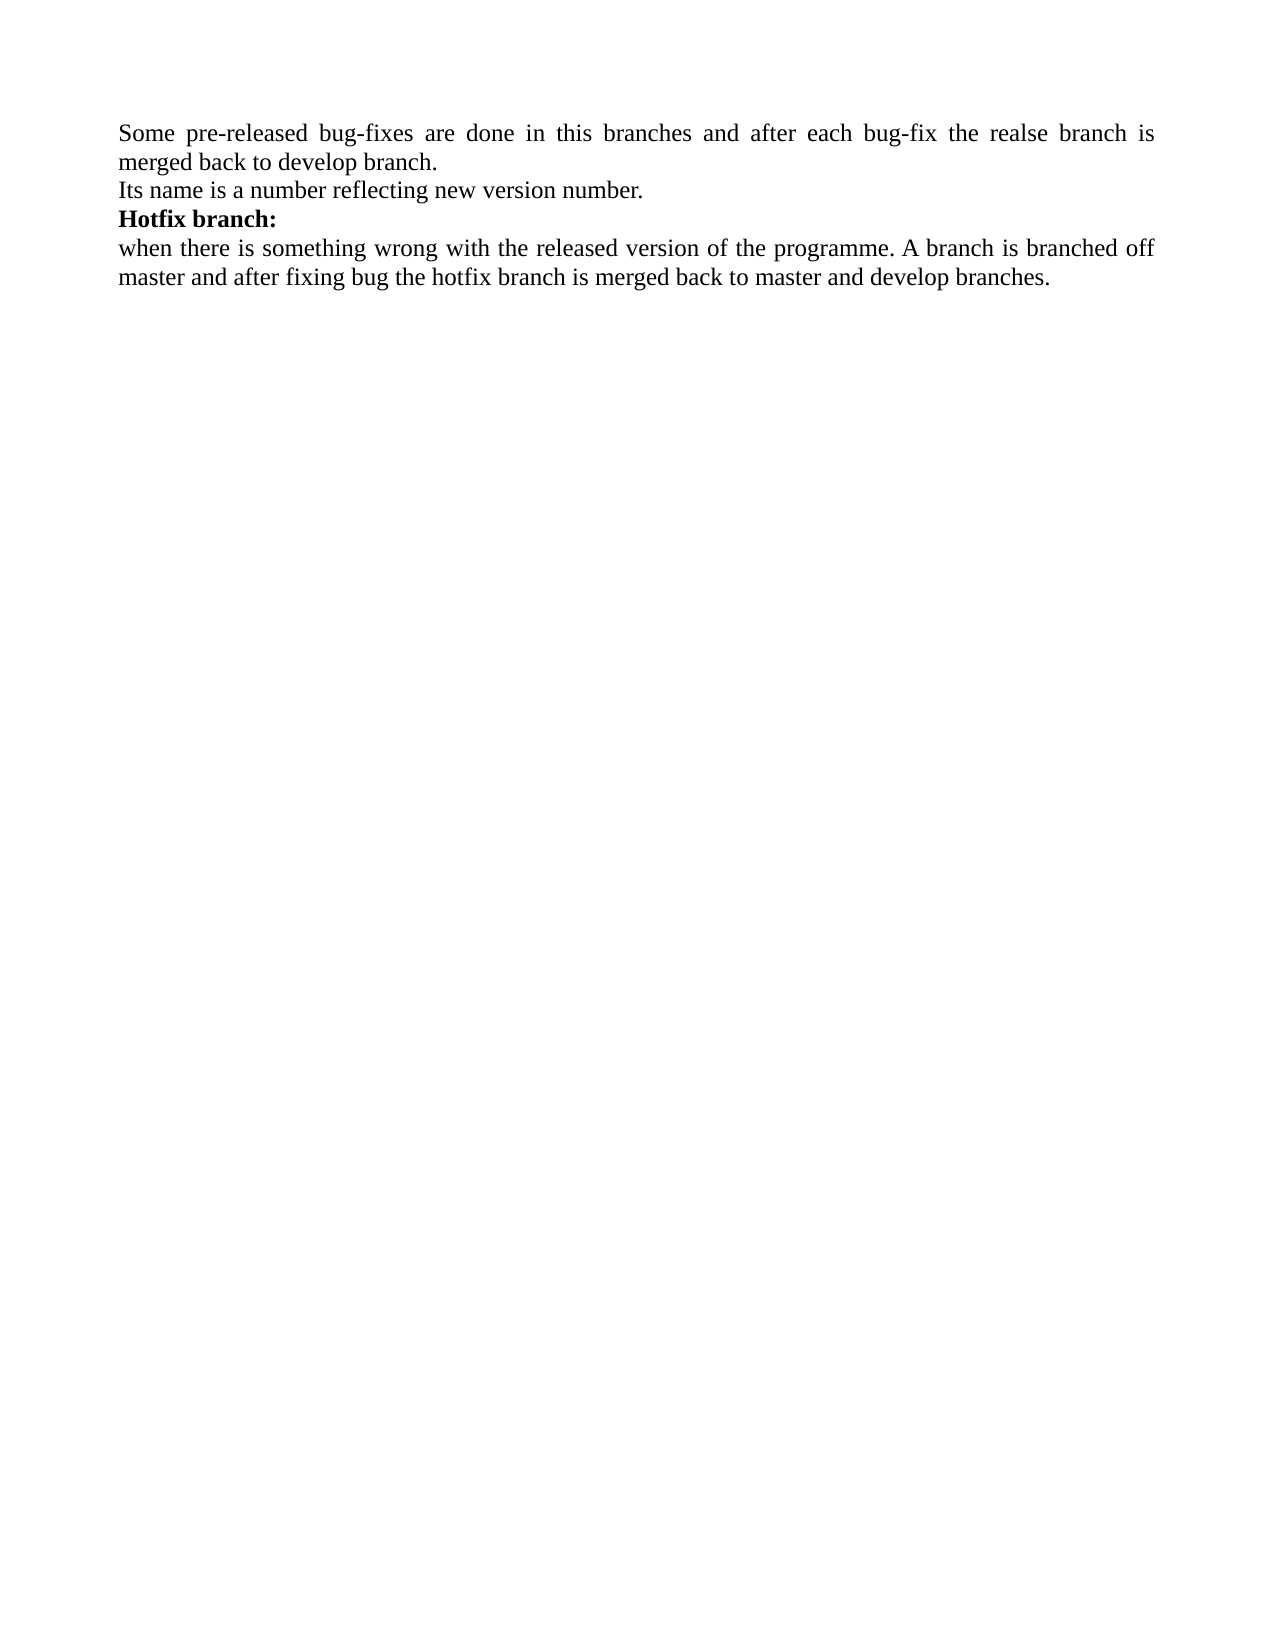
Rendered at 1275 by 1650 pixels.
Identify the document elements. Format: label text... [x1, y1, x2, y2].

text Some pre-released bug-fixes are done in this branches and after each bug-fix the realse branch is merged back to develop branch. [118, 118, 1157, 176]
text when there is something wrong with the released version of the programme. A branch is branched off master and after fixing bug the hotfix branch is merged back to master and develop branches. [118, 233, 1157, 291]
text Its name is a number reflecting new version number. [118, 176, 1157, 204]
text Hotfix branch: [118, 204, 1157, 233]
